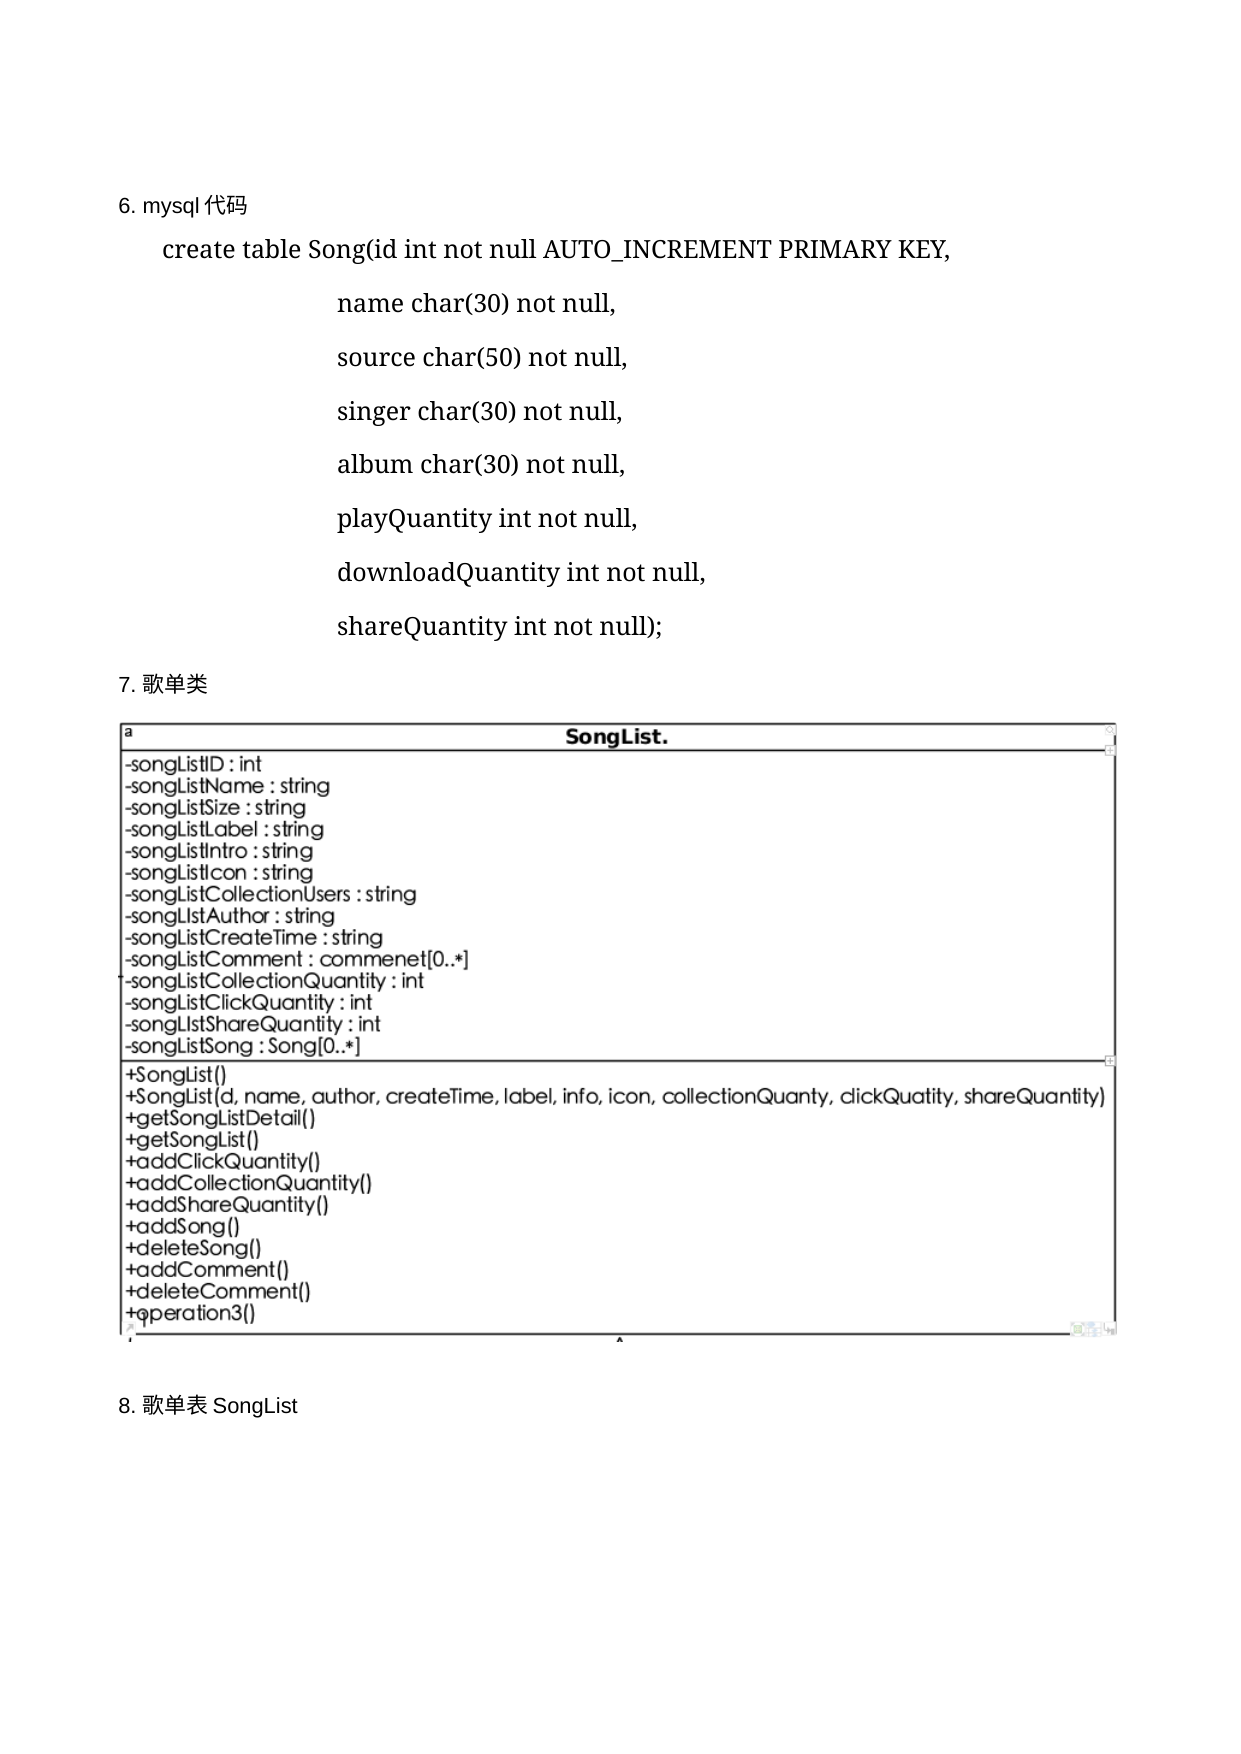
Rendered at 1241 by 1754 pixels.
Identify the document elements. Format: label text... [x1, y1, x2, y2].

text shareQuantity int not null); [118, 608, 1122, 642]
text create table Song(id int not null AUTO_INCREMENT PRIMARY KEY, [118, 232, 1122, 266]
text singer char(30) not null, [118, 393, 1122, 427]
picture [118, 721, 1123, 1342]
text source char(50) not null, [118, 339, 1122, 373]
text downloadQuantity int not null, [118, 554, 1122, 588]
subtitle 歌单类 [118, 667, 1122, 699]
subtitle mysql代码 [118, 188, 1122, 219]
text playQuantity int not null, [118, 501, 1122, 535]
text album char(30) not null, [118, 447, 1122, 481]
text name char(30) not null, [118, 286, 1122, 320]
subtitle 歌单表SongList [118, 1388, 1122, 1420]
